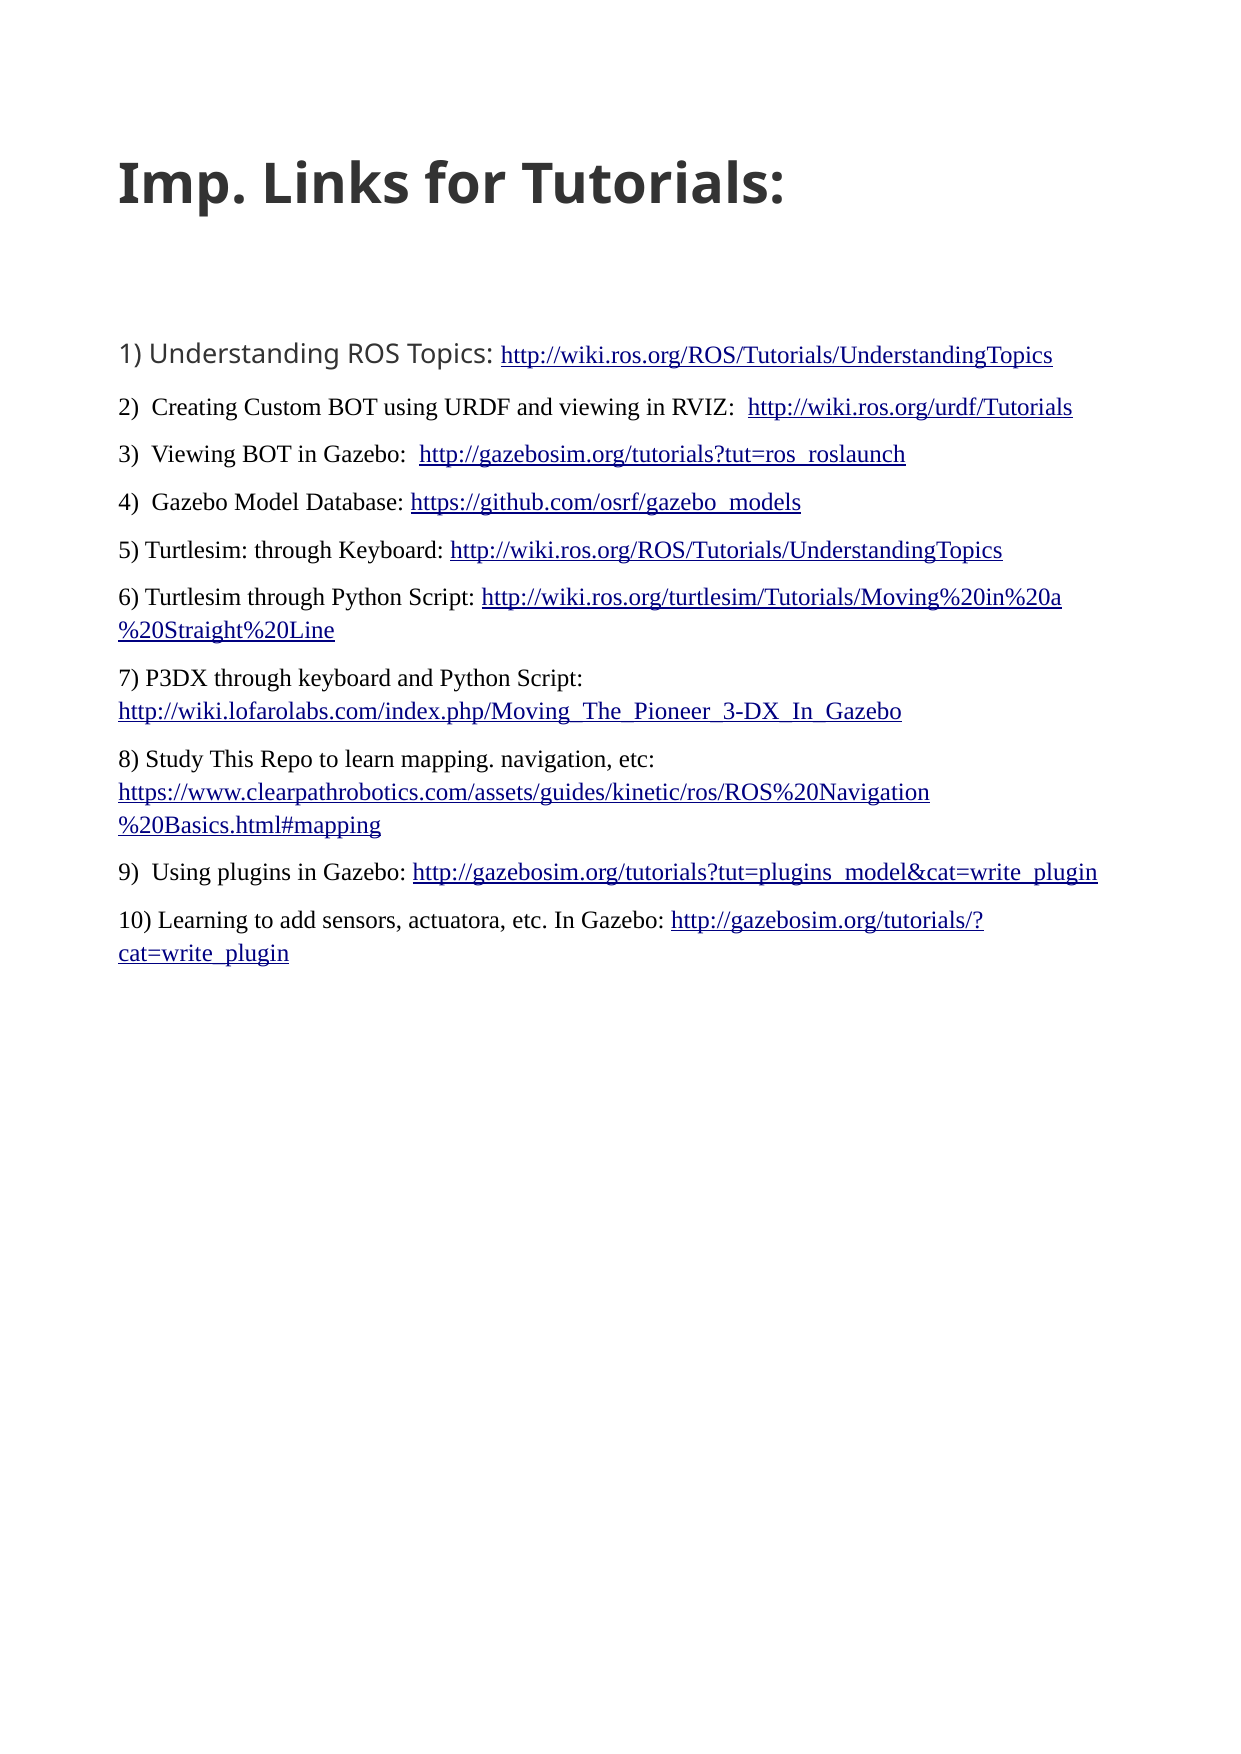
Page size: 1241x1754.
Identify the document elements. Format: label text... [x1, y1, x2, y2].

text 8) Study This Repo to learn mapping. navigation, etc: https://www.clearpathrobotics.com/assets/guides/kinetic/ros/ROS%20Navigation%20Basics.html#mapping [118, 744, 1122, 838]
text 2) Creating Custom BOT using URDF and viewing in RVIZ: http://wiki.ros.org/urdf/Tutorials [118, 392, 1122, 421]
text 6) Turtlesim through Python Script: http://wiki.ros.org/turtlesim/Tutorials/Moving%20in%20a%20Straight%20Line [118, 582, 1122, 644]
subtitle Imp. Links for Tutorials: [118, 143, 1122, 220]
text 3) Viewing BOT in Gazebo: http://gazebosim.org/tutorials?tut=ros_roslaunch [118, 439, 1122, 468]
text 7) P3DX through keyboard and Python Script: http://wiki.lofarolabs.com/index.php/Moving_The_Pioneer_3-DX_In_Gazebo [118, 663, 1122, 725]
text 5) Turtlesim: through Keyboard: http://wiki.ros.org/ROS/Tutorials/UnderstandingTopics [118, 535, 1122, 563]
text 9) Using plugins in Gazebo: http://gazebosim.org/tutorials?tut=plugins_model&cat=write_plugin [118, 857, 1122, 886]
text 4) Gazebo Model Database: https://github.com/osrf/gazebo_models [118, 487, 1122, 516]
text 10) Learning to add sensors, actuatora, etc. In Gazebo: http://gazebosim.org/tutorials/?cat=write_plugin [118, 905, 1122, 967]
text 1) Understanding ROS Topics: http://wiki.ros.org/ROS/Tutorials/UnderstandingTopics [118, 335, 1122, 372]
